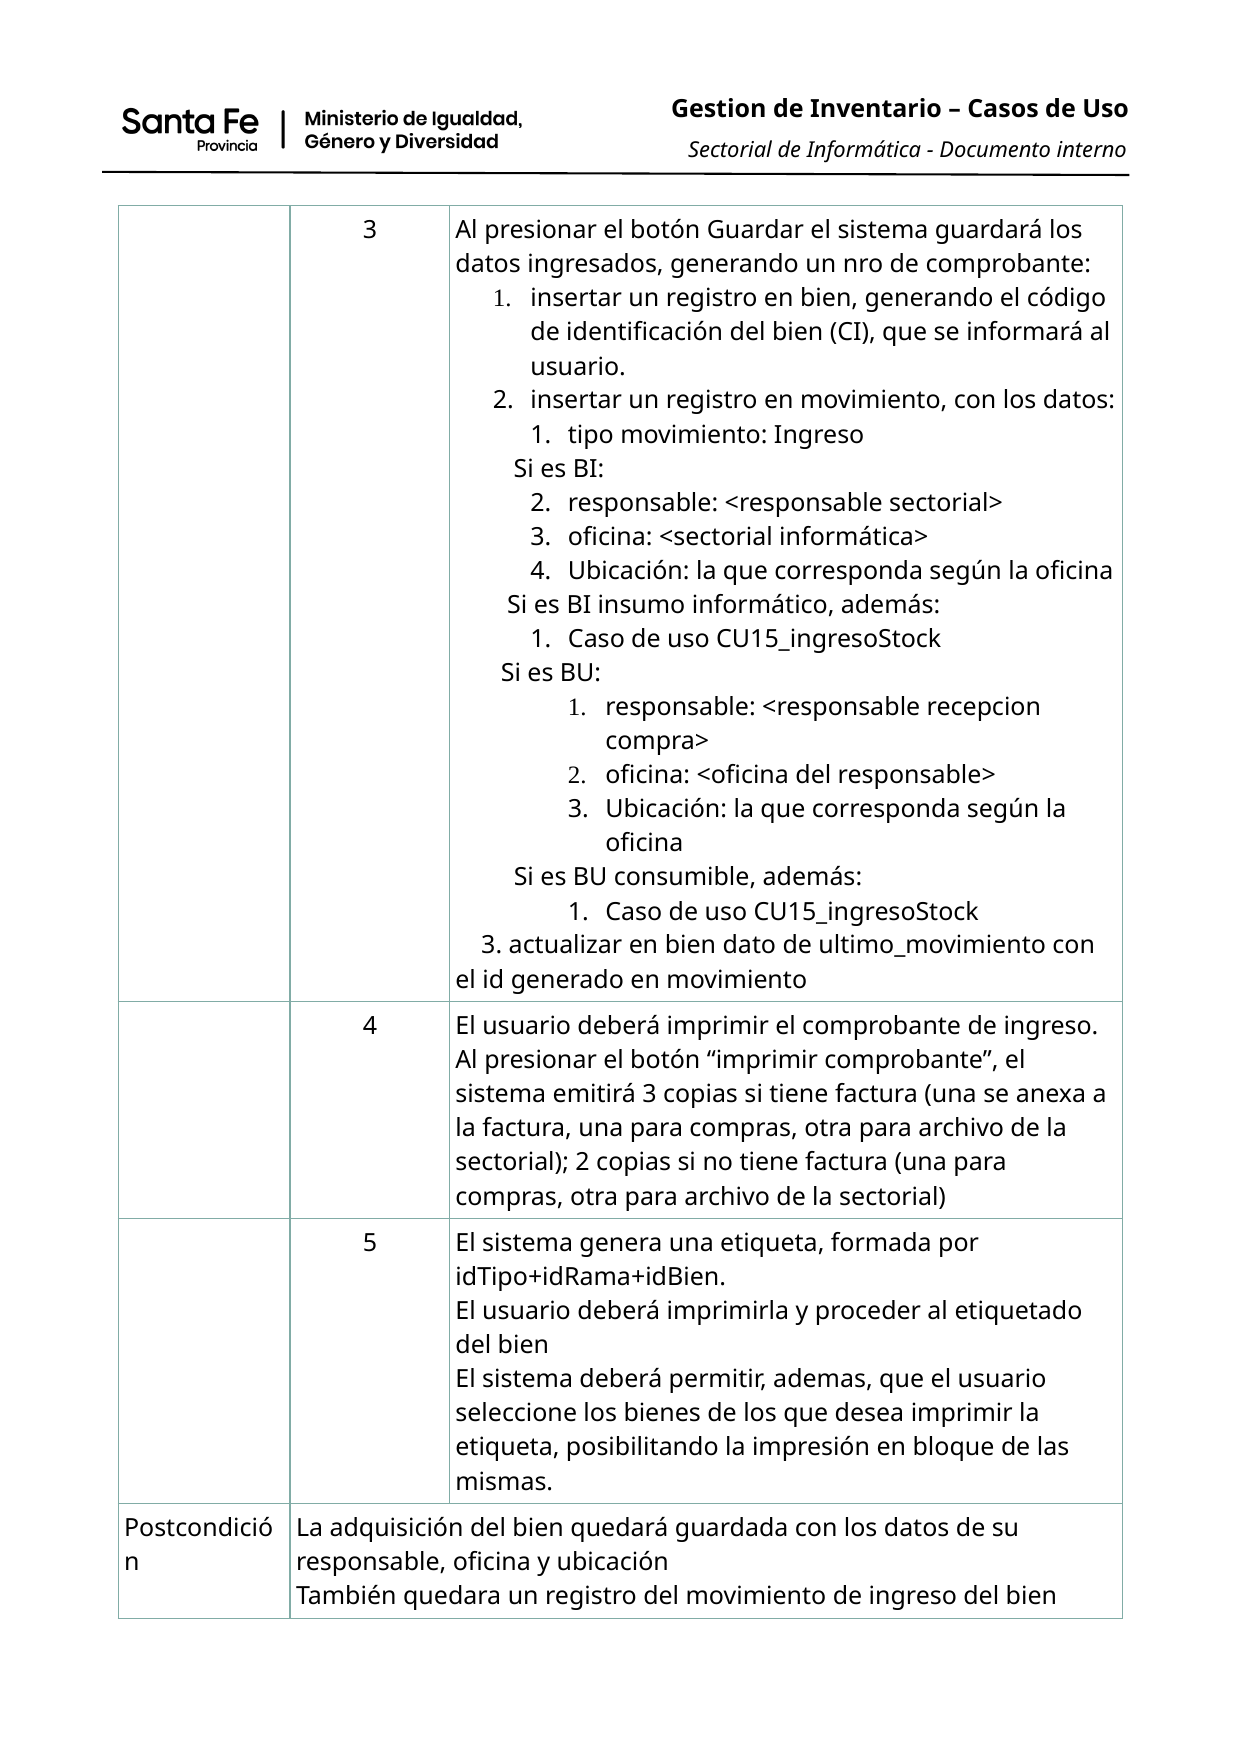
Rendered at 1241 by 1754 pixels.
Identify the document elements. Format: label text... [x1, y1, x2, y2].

table_cell El sistema genera una etiqueta, formada por idTipo+idRama+idBien. El usuario deberá imprimirla y proceder al etiquetado del bien El sistema deberá permitir, ademas, que el usuario seleccione los bienes de los que desea imprimir la etiqueta, posibilitando la impresión en bloque de las mismas. [450, 1219, 1122, 1503]
table_cell Al presionar el botón Guardar el sistema guardará los datos ingresados, generando un nro de comprobante: insertar un registro en bien, generando el código de identificación del bien (CI), que se informará al usuario. insertar un registro en movimiento, con los datos: tipo movimiento: Ingreso Si es BI: responsable: <responsable sectorial> oficina: <sectorial informática> Ubicación: la que corresponda según la oficina Si es BI insumo informático, además: Caso de uso CU15_ingresoStock Si es BU: responsable: <responsable recepcion compra> oficina: <oficina del responsable> Ubicación: la que corresponda según la oficina Si es BU consumible, además: Caso de uso CU15_ingresoStock 3. actualizar en bien dato de ultimo_movimiento con el id generado en movimiento [450, 206, 1122, 1001]
table_cell La adquisición del bien quedará guardada con los datos de su responsable, oficina y ubicación También quedara un registro del movimiento de ingreso del bien [291, 1504, 1122, 1618]
table_cell 4 [291, 1002, 449, 1218]
table_cell 3 [291, 206, 449, 1001]
picture [102, 91, 550, 162]
table_cell Postcondición [119, 1504, 289, 1618]
table_cell [119, 1219, 289, 1503]
table_cell [119, 1002, 289, 1218]
table_cell 5 [291, 1219, 449, 1503]
table_cell [119, 206, 289, 1001]
table_cell El usuario deberá imprimir el comprobante de ingreso. Al presionar el botón “imprimir comprobante”, el sistema emitirá 3 copias si tiene factura (una se anexa a la factura, una para compras, otra para archivo de la sectorial); 2 copias si no tiene factura (una para compras, otra para archivo de la sectorial) [450, 1002, 1122, 1218]
